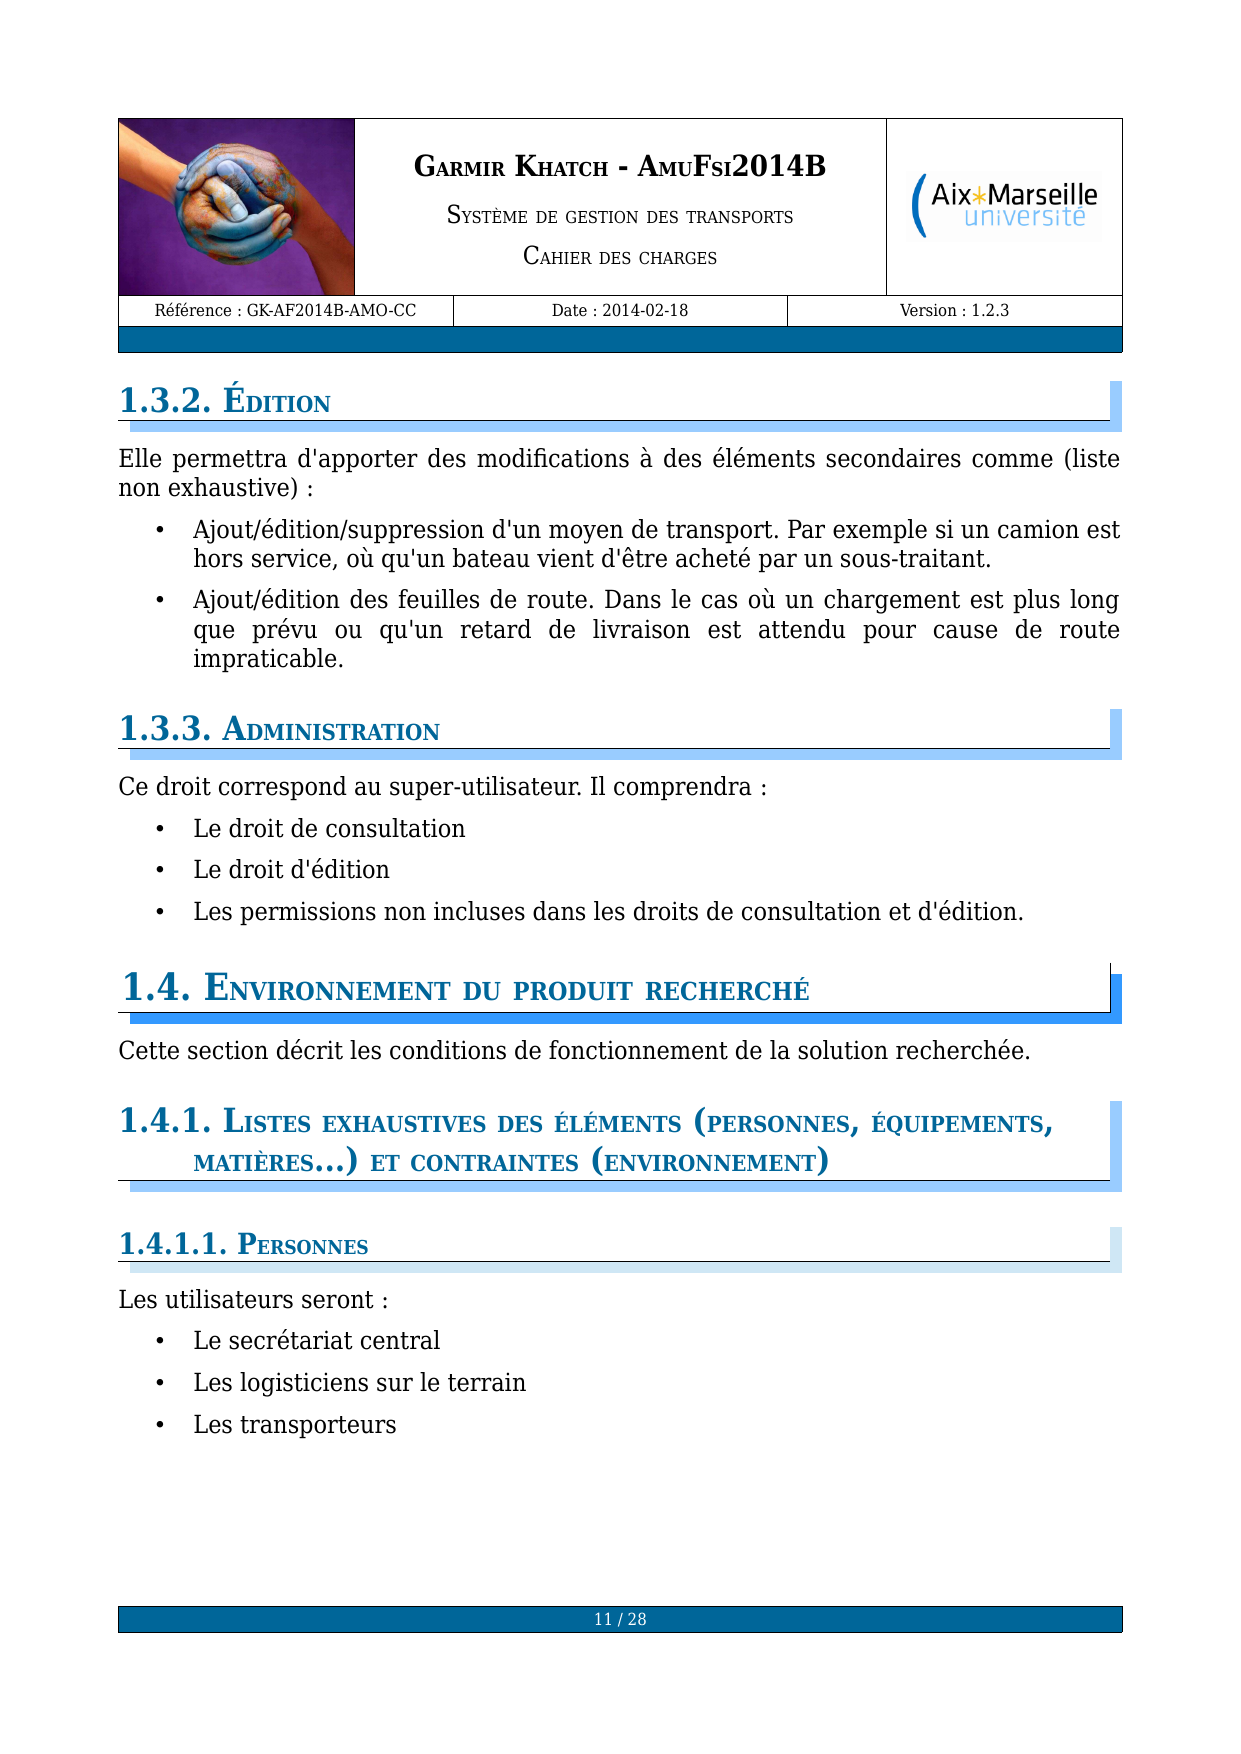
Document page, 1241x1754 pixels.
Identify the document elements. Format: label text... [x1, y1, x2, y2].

subtitle Administration [118, 709, 1110, 748]
list Les logisticiens sur le terrain [156, 1368, 1122, 1397]
list Les permissions non incluses dans les droits de consultation et d'édition. [156, 897, 1122, 926]
text Cette section décrit les conditions de fonctionnement de la solution recherchée. [118, 1036, 1122, 1065]
text Ce droit correspond au super-utilisateur. Il comprendra : [118, 772, 1122, 801]
subtitle Listes exhaustives des éléments (personnes, équipements, matières...) et contraintes (environnement) [118, 1101, 1110, 1180]
list Le secrétariat central [156, 1327, 1122, 1356]
list Le droit de consultation [156, 814, 1122, 843]
list Ajout/édition des feuilles de route. Dans le cas où un chargement est plus long que prévu ou qu'un retard de livraison est attendu pour cause de route impraticable. [156, 586, 1122, 673]
subtitle Environnement du produit recherché [118, 962, 1110, 1012]
list Ajout/édition/suppression d'un moyen de transport. Par exemple si un camion est hors service, où qu'un bateau vient d'être acheté par un sous-traitant. [156, 515, 1122, 573]
subtitle Édition [118, 381, 1110, 420]
list Les transporteurs [156, 1410, 1122, 1439]
text Les utilisateurs seront : [118, 1285, 1122, 1314]
picture [887, 126, 1122, 288]
subtitle Personnes [118, 1227, 1110, 1261]
list Le droit d'édition [156, 856, 1122, 885]
picture [119, 119, 354, 295]
text Elle permettra d'apporter des modifications à des éléments secondaires comme (liste non exhaustive) : [118, 444, 1122, 502]
